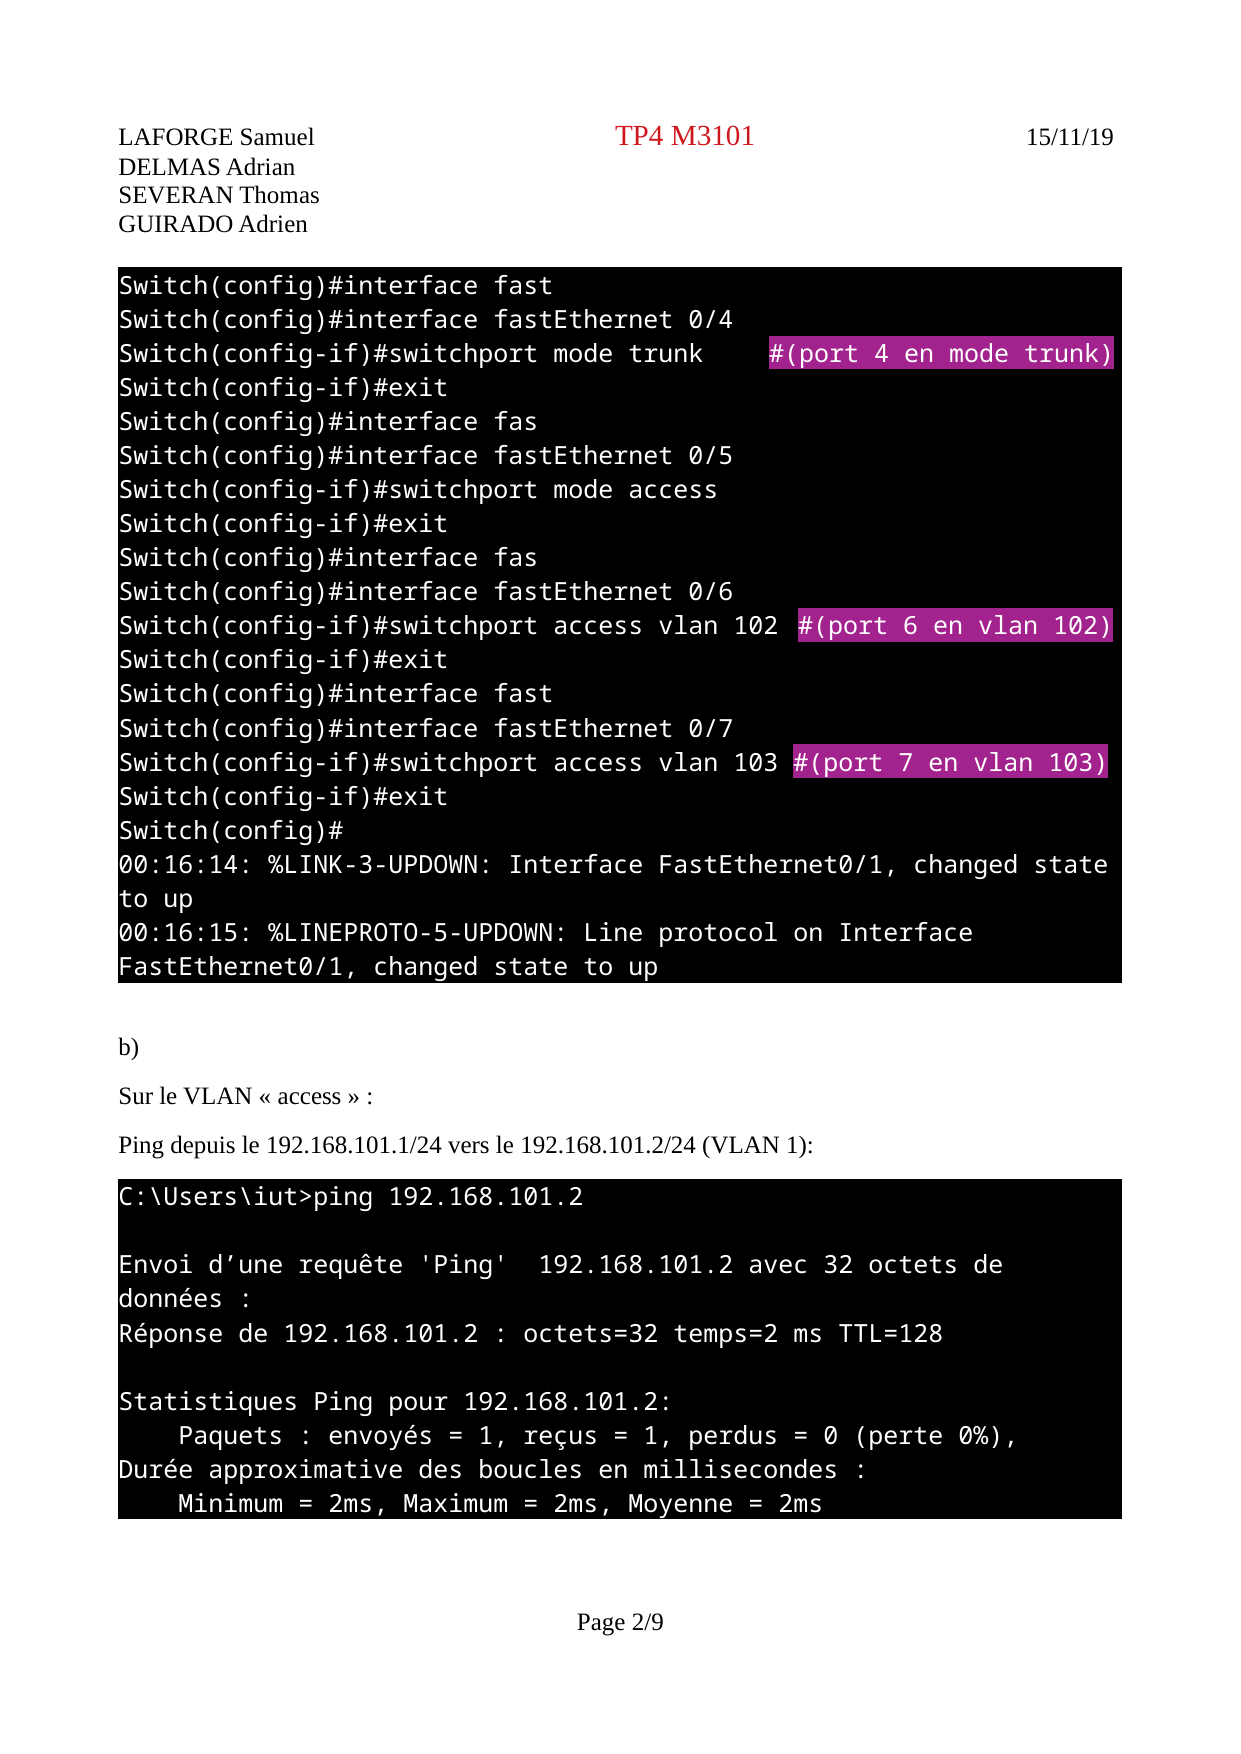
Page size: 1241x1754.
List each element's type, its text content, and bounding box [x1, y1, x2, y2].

text Envoi d’une requête 'Ping' 192.168.101.2 avec 32 octets de données : [118, 1247, 1122, 1315]
text Ping depuis le 192.168.101.1/24 vers le 192.168.101.2/24 (VLAN 1): [118, 1130, 1122, 1159]
text Switch(config-if)#exit [118, 369, 1122, 404]
text Switch(config-if)#switchport mode trunk #(port 4 en mode trunk) [118, 336, 1122, 369]
text Durée approximative des boucles en millisecondes : [118, 1451, 1122, 1486]
text Switch(config-if)#exit [118, 506, 1122, 540]
text Switch(config)#interface fast [118, 267, 1122, 301]
text Paquets : envoyés = 1, reçus = 1, perdus = 0 (perte 0%), [118, 1417, 1122, 1451]
text Statistiques Ping pour 192.168.101.2: [118, 1383, 1122, 1417]
text Switch(config)#interface fastEthernet 0/6 [118, 574, 1122, 608]
text Switch(config-if)#exit [118, 778, 1122, 812]
text Switch(config)#interface fastEthernet 0/5 [118, 438, 1122, 472]
text Switch(config)#interface fast [118, 676, 1122, 710]
text Sur le VLAN « access » : [118, 1081, 1122, 1109]
text Réponse de 192.168.101.2 : octets=32 temps=2 ms TTL=128 [118, 1315, 1122, 1349]
text Switch(config)#interface fas [118, 404, 1122, 438]
text Switch(config)# [118, 812, 1122, 846]
text b) [118, 1032, 1122, 1061]
text Switch(config-if)#exit [118, 642, 1122, 676]
text Switch(config)#interface fastEthernet 0/7 [118, 710, 1122, 744]
text C:\Users\iut>ping 192.168.101.2 [118, 1179, 1122, 1213]
text 00:16:14: %LINK-3-UPDOWN: Interface FastEthernet0/1, changed state to up [118, 846, 1122, 914]
text Switch(config-if)#switchport access vlan 103 #(port 7 en vlan 103) [118, 744, 1122, 778]
text Switch(config)#interface fas [118, 540, 1122, 574]
text 00:16:15: %LINEPROTO-5-UPDOWN: Line protocol on Interface FastEthernet0/1, changed state to up [118, 914, 1122, 983]
text Switch(config-if)#switchport access vlan 102 #(port 6 en vlan 102) [118, 608, 1122, 642]
text Minimum = 2ms, Maximum = 2ms, Moyenne = 2ms [118, 1486, 1122, 1519]
text Switch(config-if)#switchport mode access [118, 472, 1122, 506]
text Switch(config)#interface fastEthernet 0/4 [118, 301, 1122, 336]
